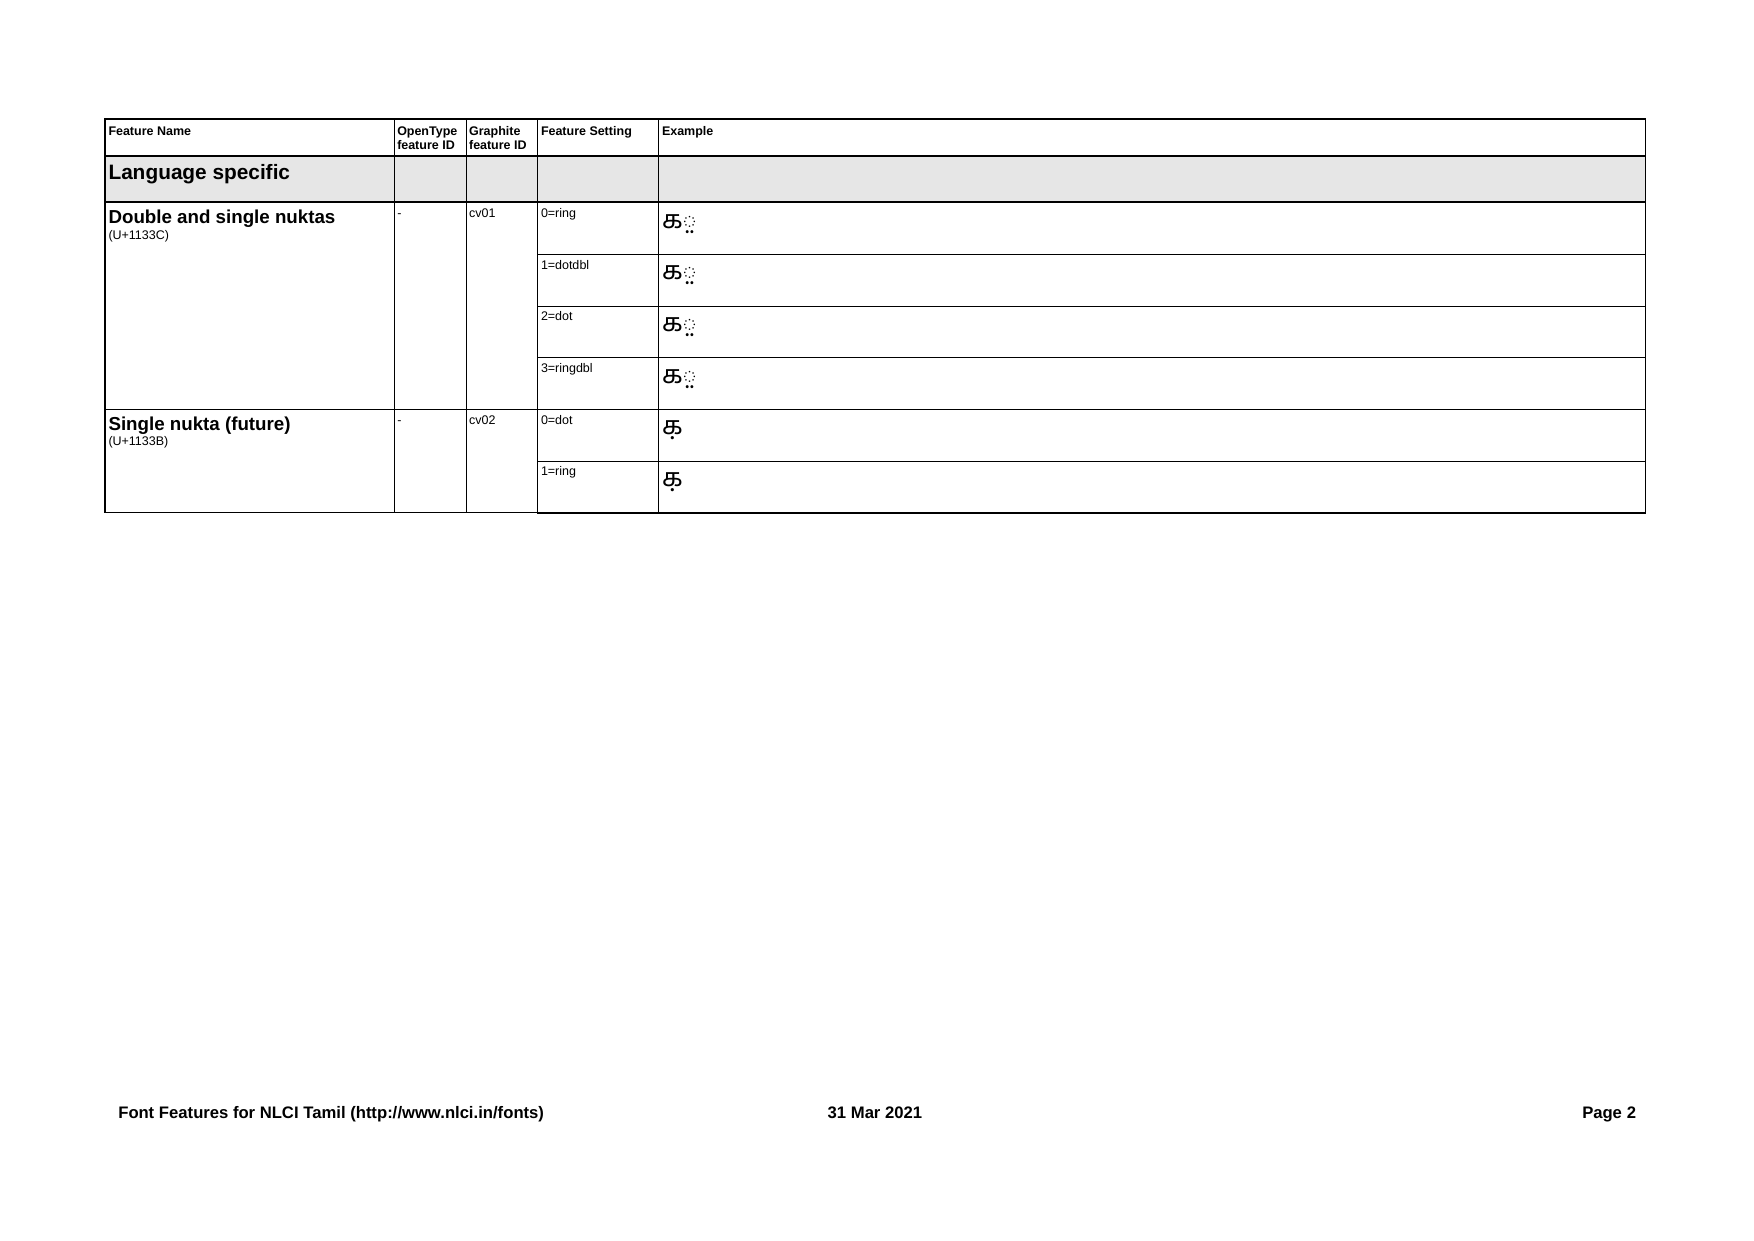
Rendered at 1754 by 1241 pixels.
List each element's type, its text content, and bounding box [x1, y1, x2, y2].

table_cell க𑌻 [659, 410, 1645, 461]
table_cell [467, 157, 537, 201]
table_cell 1=ring [538, 462, 658, 512]
table_header Example [659, 120, 1645, 155]
table_cell Language specific [106, 157, 394, 201]
table_cell க𑌼 [659, 255, 1645, 306]
table_cell - [395, 203, 466, 409]
table_header OpenType feature ID [395, 120, 466, 155]
table_cell க𑌻 [659, 462, 1645, 512]
table_cell cv02 [467, 410, 537, 512]
table_cell 0=dot [538, 410, 658, 461]
table_header Feature Name [106, 120, 394, 155]
table_cell Double and single nuktas (U+1133C) [106, 203, 394, 409]
table_header Feature Setting [538, 120, 658, 155]
table_cell [395, 157, 466, 201]
table_cell க𑌼 [659, 203, 1645, 254]
table_header Graphite feature ID [467, 120, 537, 155]
table_cell Single nukta (future) (U+1133B) [106, 410, 394, 512]
table_cell 3=ringdbl [538, 358, 658, 409]
table_cell - [395, 410, 466, 512]
table_cell க𑌼 [659, 307, 1645, 357]
table_cell [659, 157, 1645, 201]
table_cell 2=dot [538, 307, 658, 357]
table_cell 1=dotdbl [538, 255, 658, 306]
table_cell [538, 157, 658, 201]
table_cell க𑌼 [659, 358, 1645, 409]
table_cell 0=ring [538, 203, 658, 254]
table_cell cv01 [467, 203, 537, 409]
